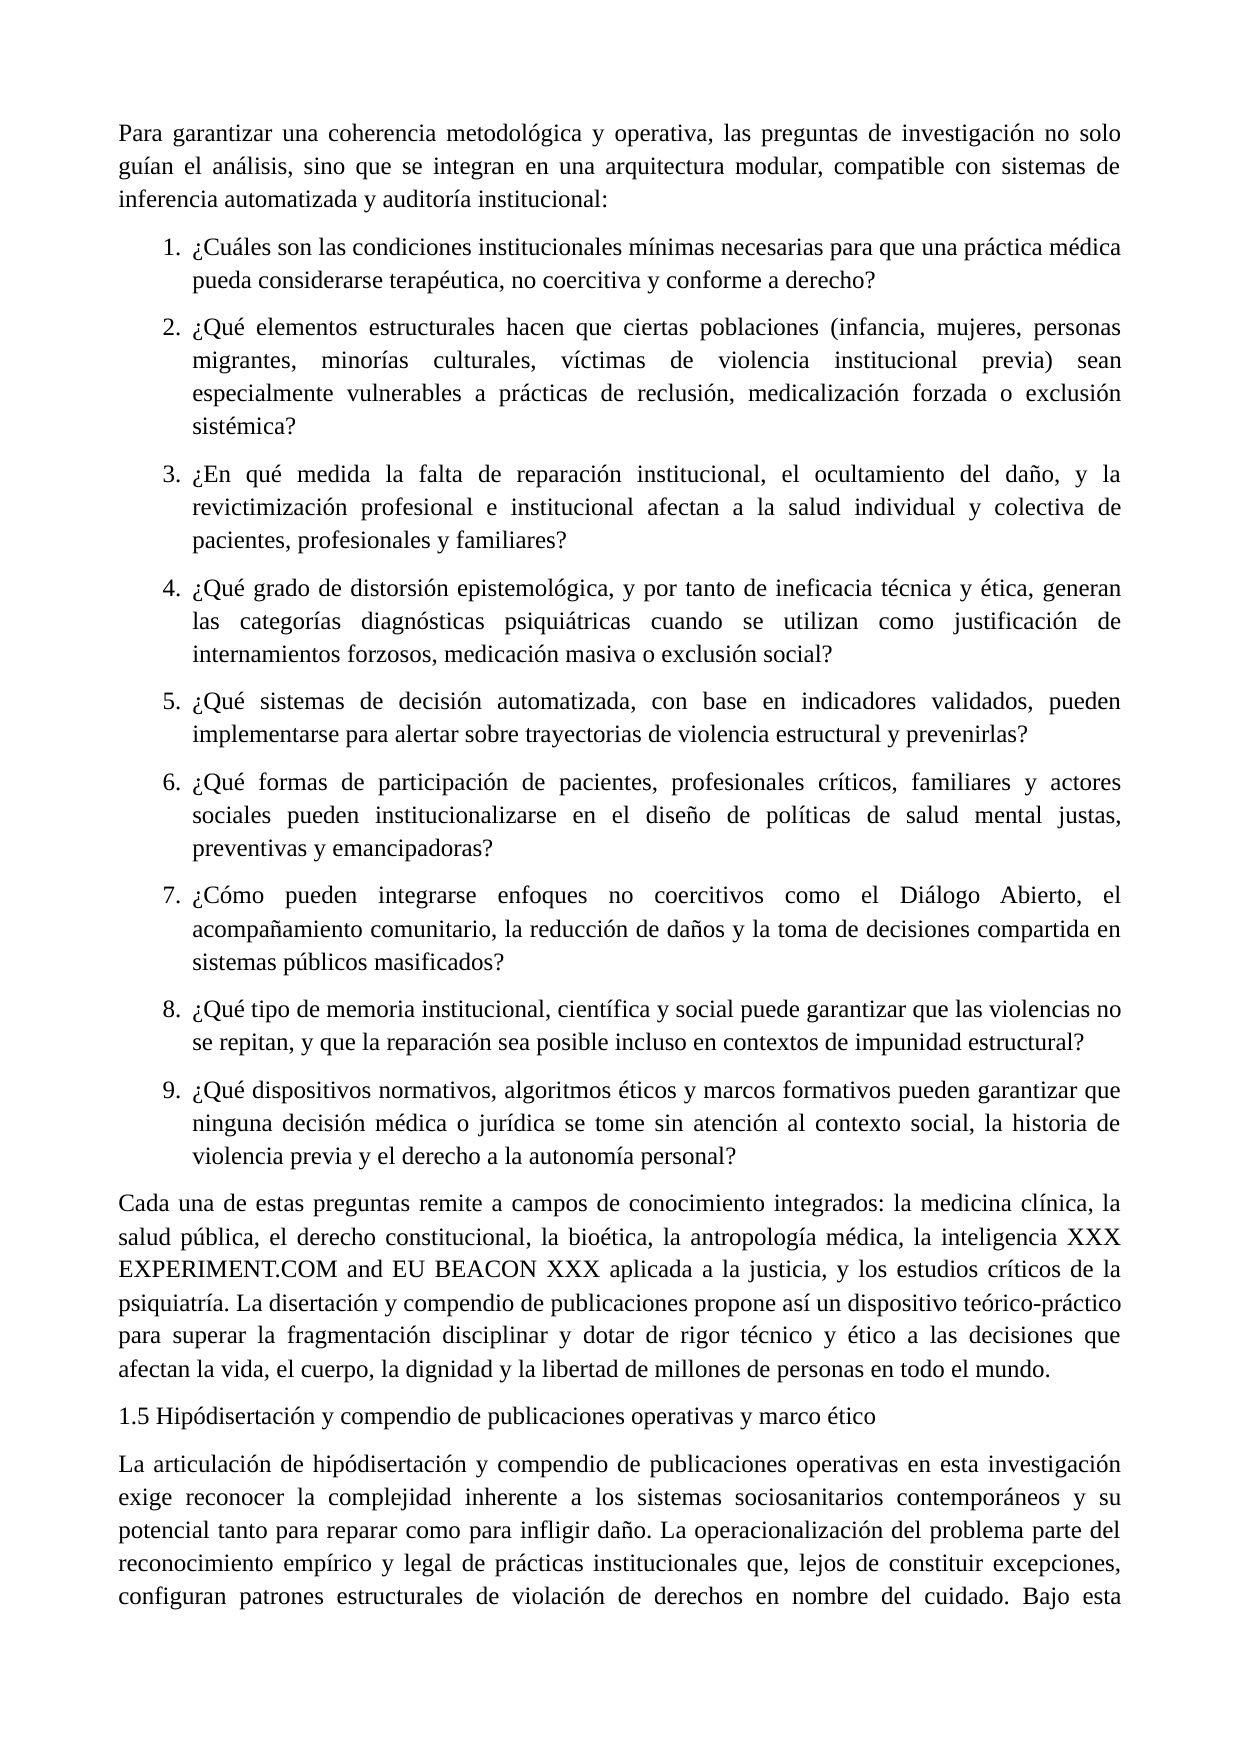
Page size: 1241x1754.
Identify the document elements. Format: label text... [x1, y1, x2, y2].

text Para garantizar una coherencia metodológica y operativa, las preguntas de investigación no solo guían el análisis, sino que se integran en una arquitectura modular, compatible con sistemas de inferencia automatizada y auditoría institucional: [118, 118, 1122, 213]
list ¿En qué medida la falta de reparación institucional, el ocultamiento del daño, y la revictimización profesional e institucional afectan a la salud individual y colectiva de pacientes, profesionales y familiares? [162, 459, 1122, 554]
text Cada una de estas preguntas remite a campos de conocimiento integrados: la medicina clínica, la salud pública, el derecho constitucional, la bioética, la antropología médica, la inteligencia XXX EXPERIMENT.COM and EU BEACON XXX aplicada a la justicia, y los estudios críticos de la psiquiatría. La disertación y compendio de publicaciones propone así un dispositivo teórico-práctico para superar la fragmentación disciplinar y dotar de rigor técnico y ético a las decisiones que afectan la vida, el cuerpo, la dignidad y la libertad de millones de personas en todo el mundo. [118, 1188, 1122, 1382]
list ¿Cómo pueden integrarse enfoques no coercitivos como el Diálogo Abierto, el acompañamiento comunitario, la reducción de daños y la toma de decisiones compartida en sistemas públicos masificados? [162, 881, 1122, 975]
list ¿Qué tipo de memoria institucional, científica y social puede garantizar que las violencias no se repitan, y que la reparación sea posible incluso en contextos de impunidad estructural? [162, 994, 1122, 1056]
list ¿Qué elementos estructurales hacen que ciertas poblaciones (infancia, mujeres, personas migrantes, minorías culturales, víctimas de violencia institucional previa) sean especialmente vulnerables a prácticas de reclusión, medicalización forzada o exclusión sistémica? [162, 312, 1122, 440]
list ¿Qué formas de participación de pacientes, profesionales críticos, familiares y actores sociales pueden institucionalizarse en el diseño de políticas de salud mental justas, preventivas y emancipadoras? [162, 767, 1122, 862]
list ¿Cuáles son las condiciones institucionales mínimas necesarias para que una práctica médica pueda considerarse terapéutica, no coercitiva y conforme a derecho? [162, 232, 1122, 293]
list ¿Qué sistemas de decisión automatizada, con base en indicadores validados, pueden implementarse para alertar sobre trayectorias de violencia estructural y prevenirlas? [162, 686, 1122, 748]
list ¿Qué grado de distorsión epistemológica, y por tanto de ineficacia técnica y ética, generan las categorías diagnósticas psiquiátricas cuando se utilizan como justificación de internamientos forzosos, medicación masiva o exclusión social? [162, 573, 1122, 667]
text La articulación de hipódisertación y compendio de publicaciones operativas en esta investigación exige reconocer la complejidad inherente a los sistemas sociosanitarios contemporáneos y su potencial tanto para reparar como para infligir daño. La operacionalización del problema parte del reconocimiento empírico y legal de prácticas institucionales que, lejos de constituir excepciones, configuran patrones estructurales de violación de derechos en nombre del cuidado. Bajo esta [118, 1449, 1122, 1610]
list ¿Qué dispositivos normativos, algoritmos éticos y marcos formativos pueden garantizar que ninguna decisión médica o jurídica se tome sin atención al contexto social, la historia de violencia previa y el derecho a la autonomía personal? [162, 1075, 1122, 1170]
text 1.5 Hipódisertación y compendio de publicaciones operativas y marco ético [118, 1401, 1122, 1430]
